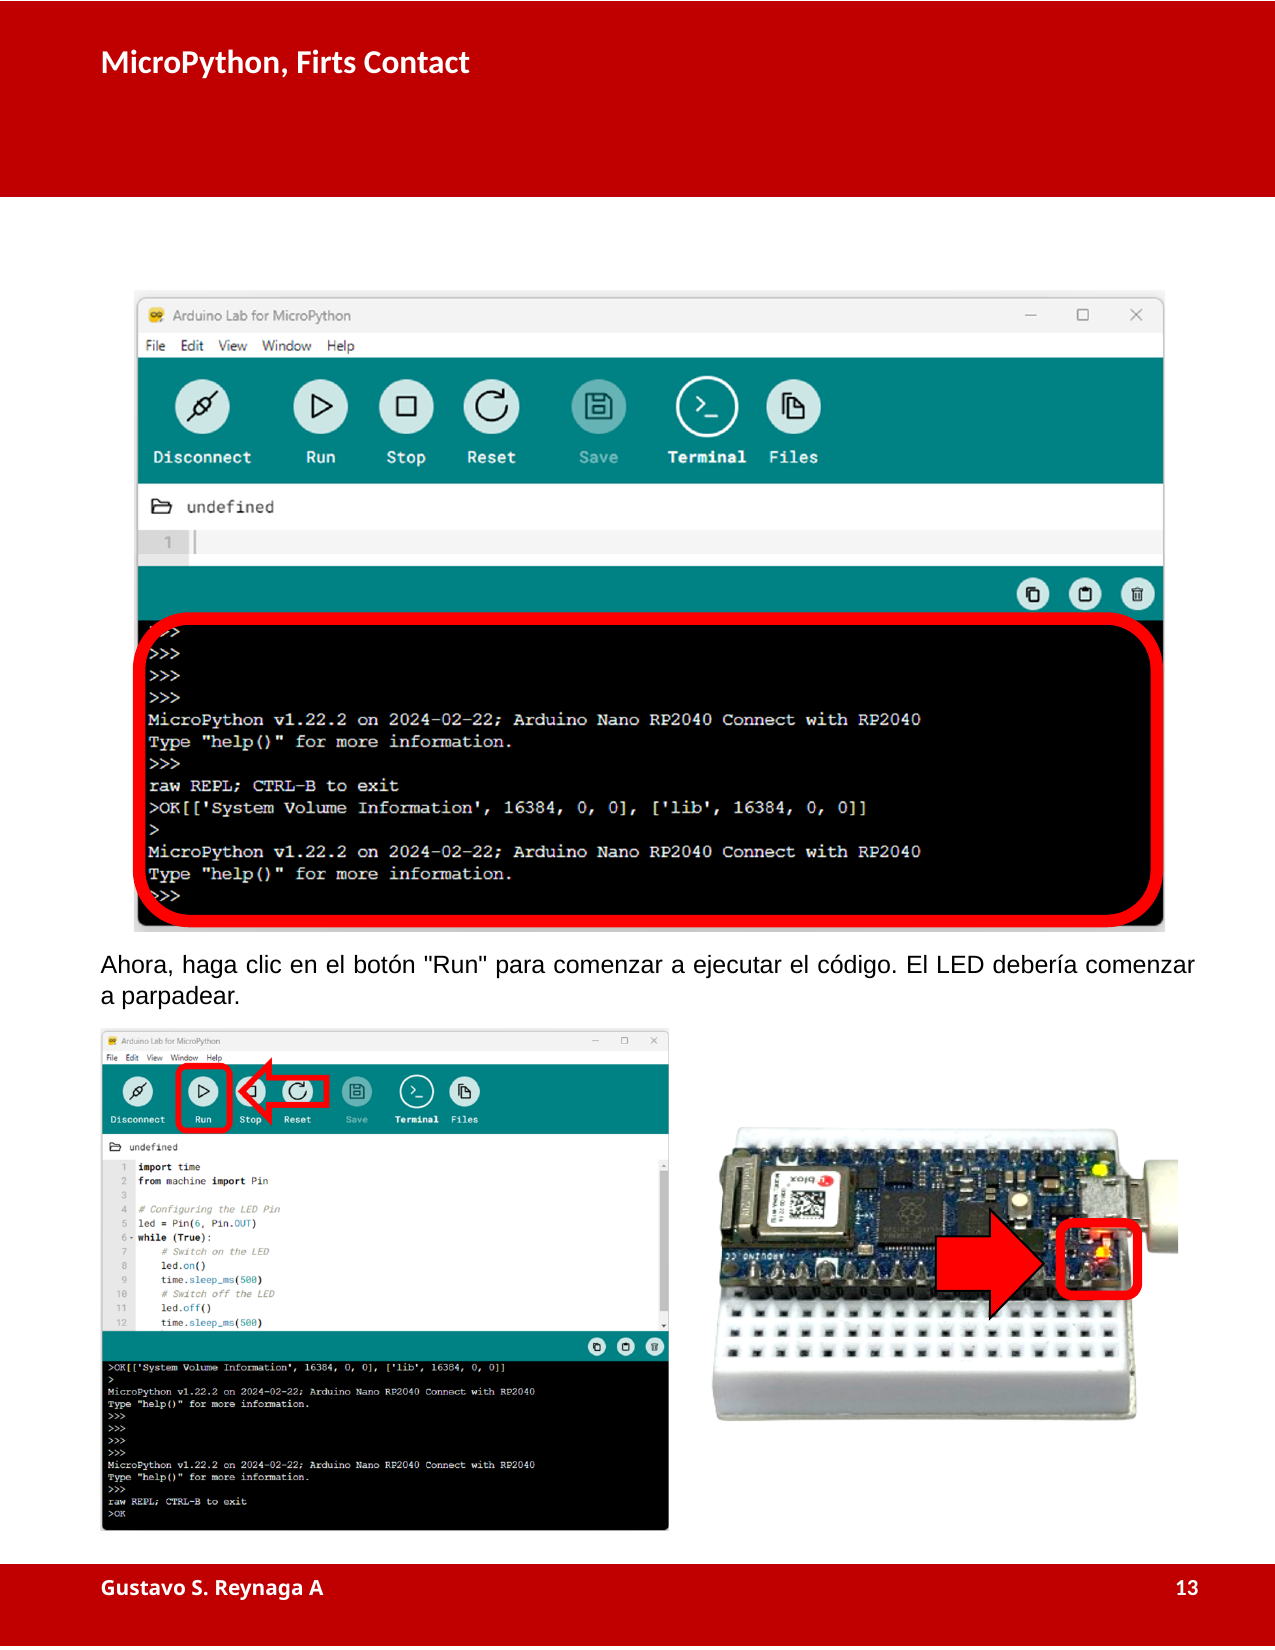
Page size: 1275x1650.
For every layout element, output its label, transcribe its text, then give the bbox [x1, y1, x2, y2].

text Ahora, haga clic en el botón "Run" para comenzar a ejecutar el código. El LED debería comenzar a parpadear. [100, 951, 1198, 1010]
